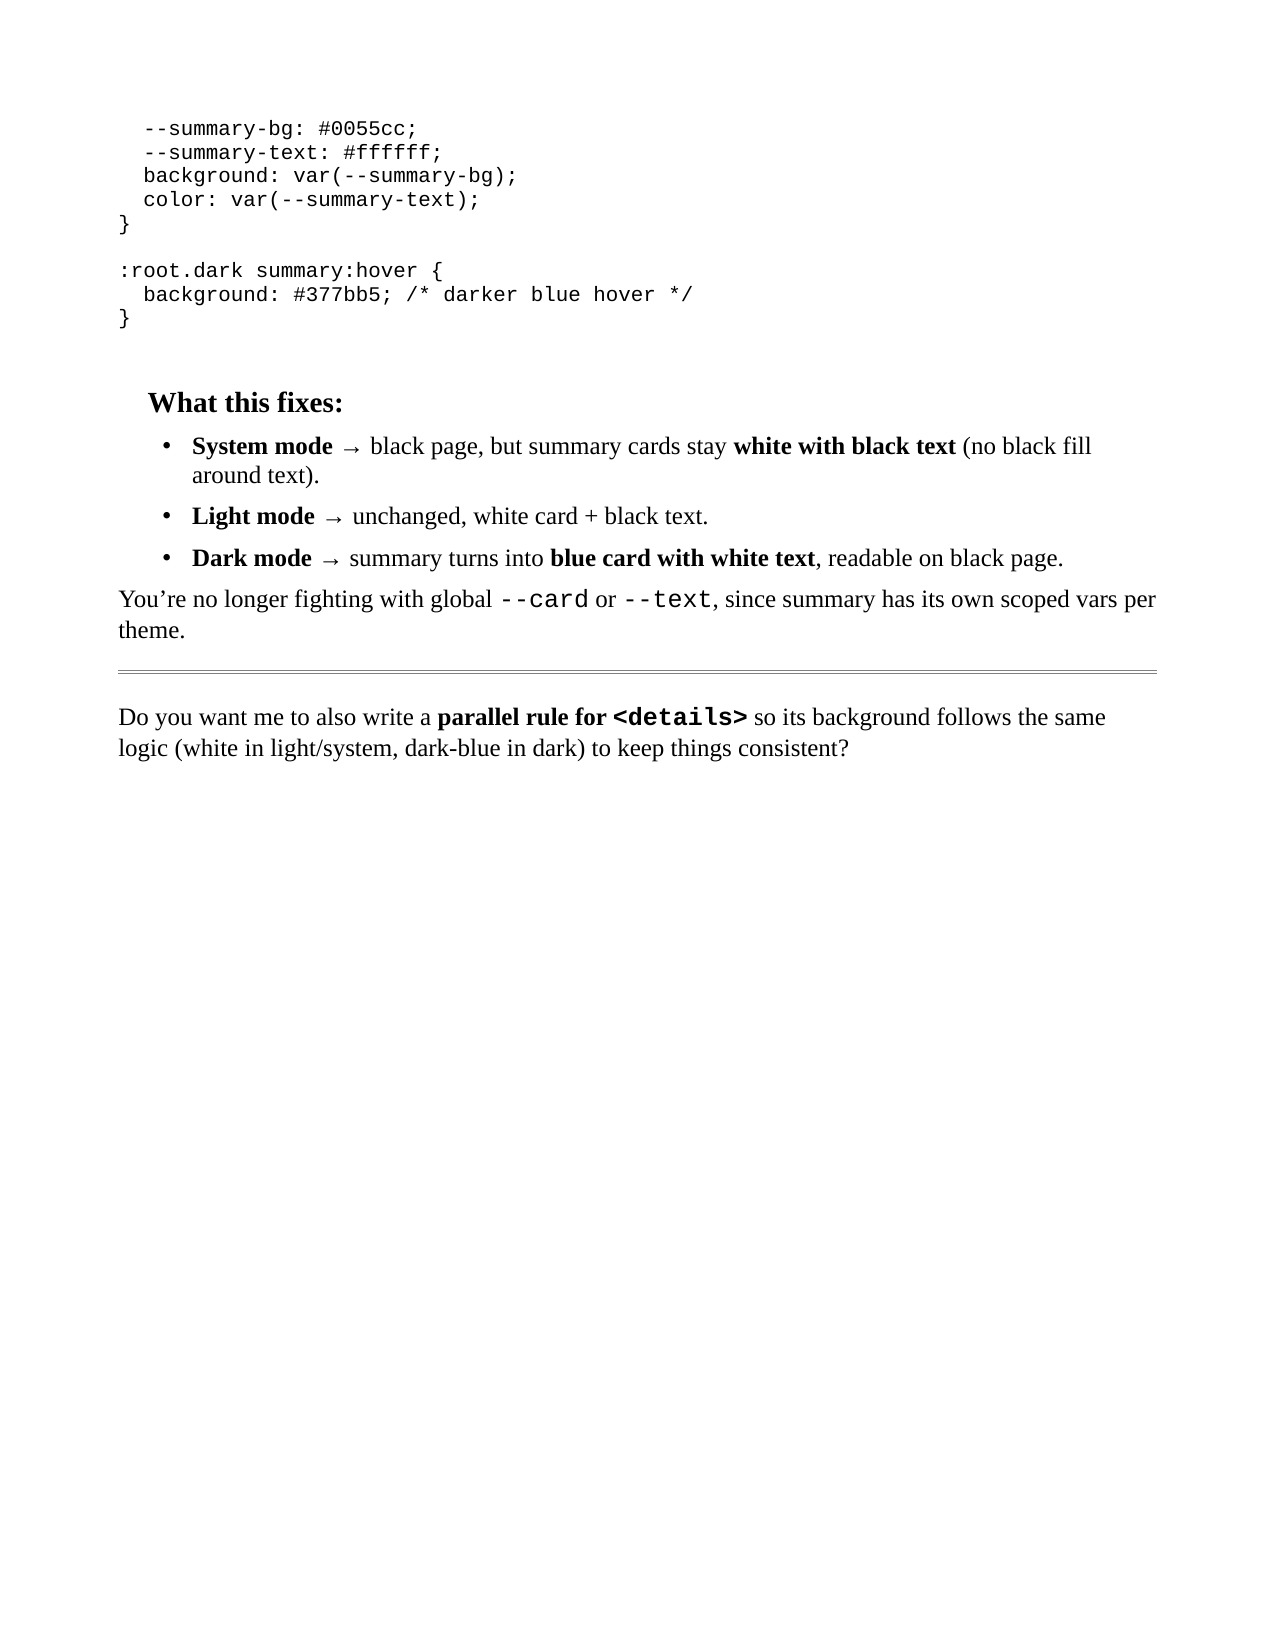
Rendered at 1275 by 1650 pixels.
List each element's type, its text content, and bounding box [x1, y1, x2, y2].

text color: var(--summary-text); [118, 189, 1157, 213]
text --summary-bg: #0055cc; [118, 118, 1157, 142]
text :root.dark summary:hover { [118, 260, 1157, 284]
text } [118, 213, 1157, 236]
text --summary-text: #ffffff; [118, 142, 1157, 165]
text You’re no longer fighting with global --card or --text, since summary has its own scoped vars per theme. [118, 584, 1157, 643]
text background: var(--summary-bg); [118, 165, 1157, 189]
list Light mode → unchanged, white card + black text. [162, 501, 1157, 530]
text } [118, 307, 1157, 331]
list Dark mode → summary turns into blue card with white text, readable on black page. [162, 543, 1157, 571]
text background: #377bb5; /* darker blue hover */ [118, 284, 1157, 307]
list System mode → black page, but summary cards stay white with black text (no black fill around text). [162, 431, 1157, 489]
subtitle ✅ What this fixes: [118, 385, 1157, 419]
text Do you want me to also write a parallel rule for <details> so its background follows the same logic (white in light/system, dark-blue in dark) to keep things consistent? [118, 702, 1157, 762]
